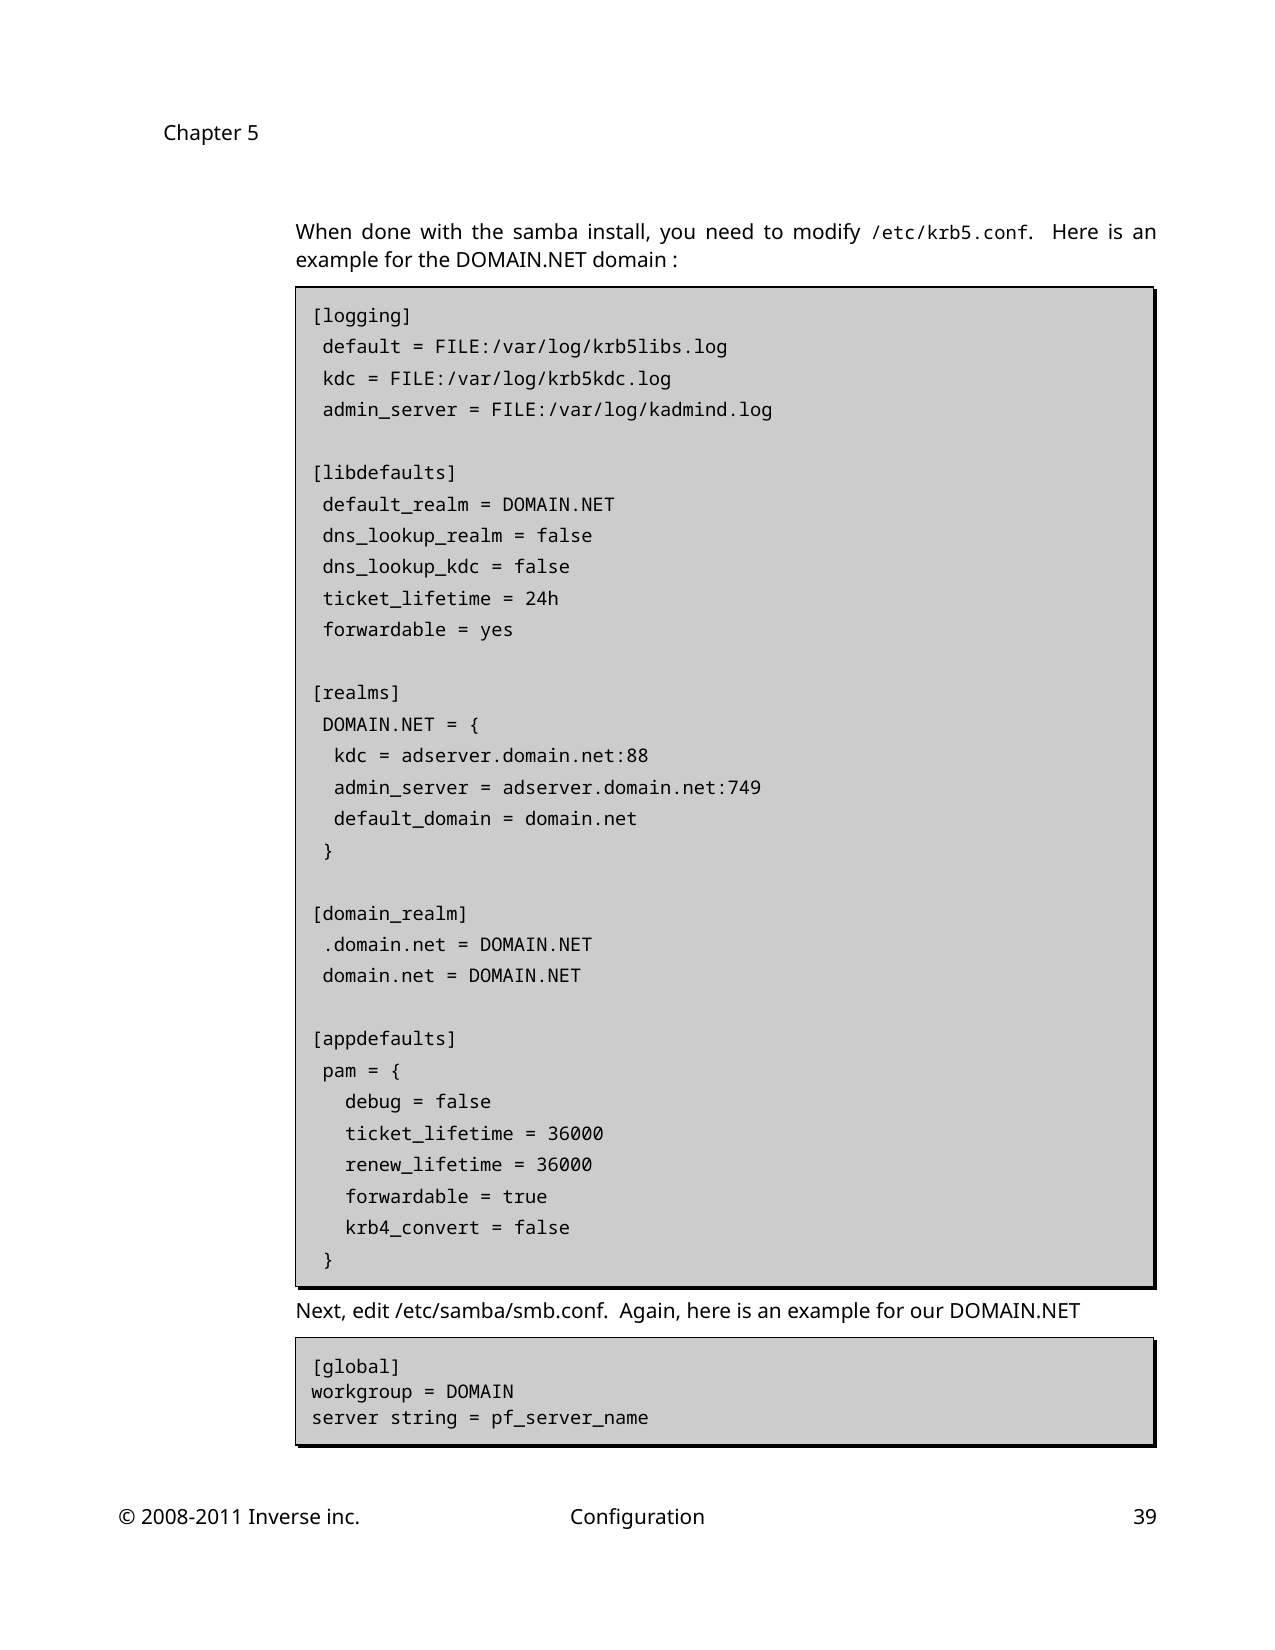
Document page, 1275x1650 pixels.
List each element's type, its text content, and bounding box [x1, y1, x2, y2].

text admin_server = adserver.domain.net:749 [296, 758, 1153, 790]
text krb4_convert = false [296, 1199, 1153, 1230]
text ticket_lifetime = 24h [296, 569, 1153, 601]
text default_realm = DOMAIN.NET [296, 475, 1153, 507]
text When done with the samba install, you need to modify /etc/krb5.conf. Here is an example for the DOMAIN.NET domain : [295, 217, 1157, 274]
text kdc = adserver.domain.net:88 [296, 727, 1153, 758]
text [appdefaults] [296, 1010, 1153, 1041]
text default = FILE:/var/log/krb5libs.log [296, 318, 1153, 349]
text pam = { [296, 1041, 1153, 1073]
text domain.net = DOMAIN.NET [296, 947, 1153, 978]
text [logging] [296, 288, 1153, 318]
text renew_lifetime = 36000 [296, 1136, 1153, 1167]
text } [296, 821, 1153, 853]
text [realms] [296, 664, 1153, 695]
text debug = false [296, 1073, 1153, 1104]
text dns_lookup_realm = false [296, 507, 1153, 538]
text default_domain = domain.net [296, 790, 1153, 821]
text dns_lookup_kdc = false [296, 538, 1153, 569]
text } [296, 1230, 1153, 1286]
text [global] workgroup = DOMAIN server string = pf_server_name [296, 1338, 1153, 1444]
text Next, edit /etc/samba/smb.conf. Again, here is an example for our DOMAIN.NET [295, 1296, 1157, 1324]
text forwardable = true [296, 1167, 1153, 1199]
text DOMAIN.NET = { [296, 695, 1153, 727]
text kdc = FILE:/var/log/krb5kdc.log [296, 349, 1153, 381]
text ticket_lifetime = 36000 [296, 1104, 1153, 1136]
text forwardable = yes [296, 601, 1153, 632]
text [libdefaults] [296, 444, 1153, 475]
text admin_server = FILE:/var/log/kadmind.log [296, 381, 1153, 412]
text [domain_realm] [296, 884, 1153, 916]
text .domain.net = DOMAIN.NET [296, 916, 1153, 947]
